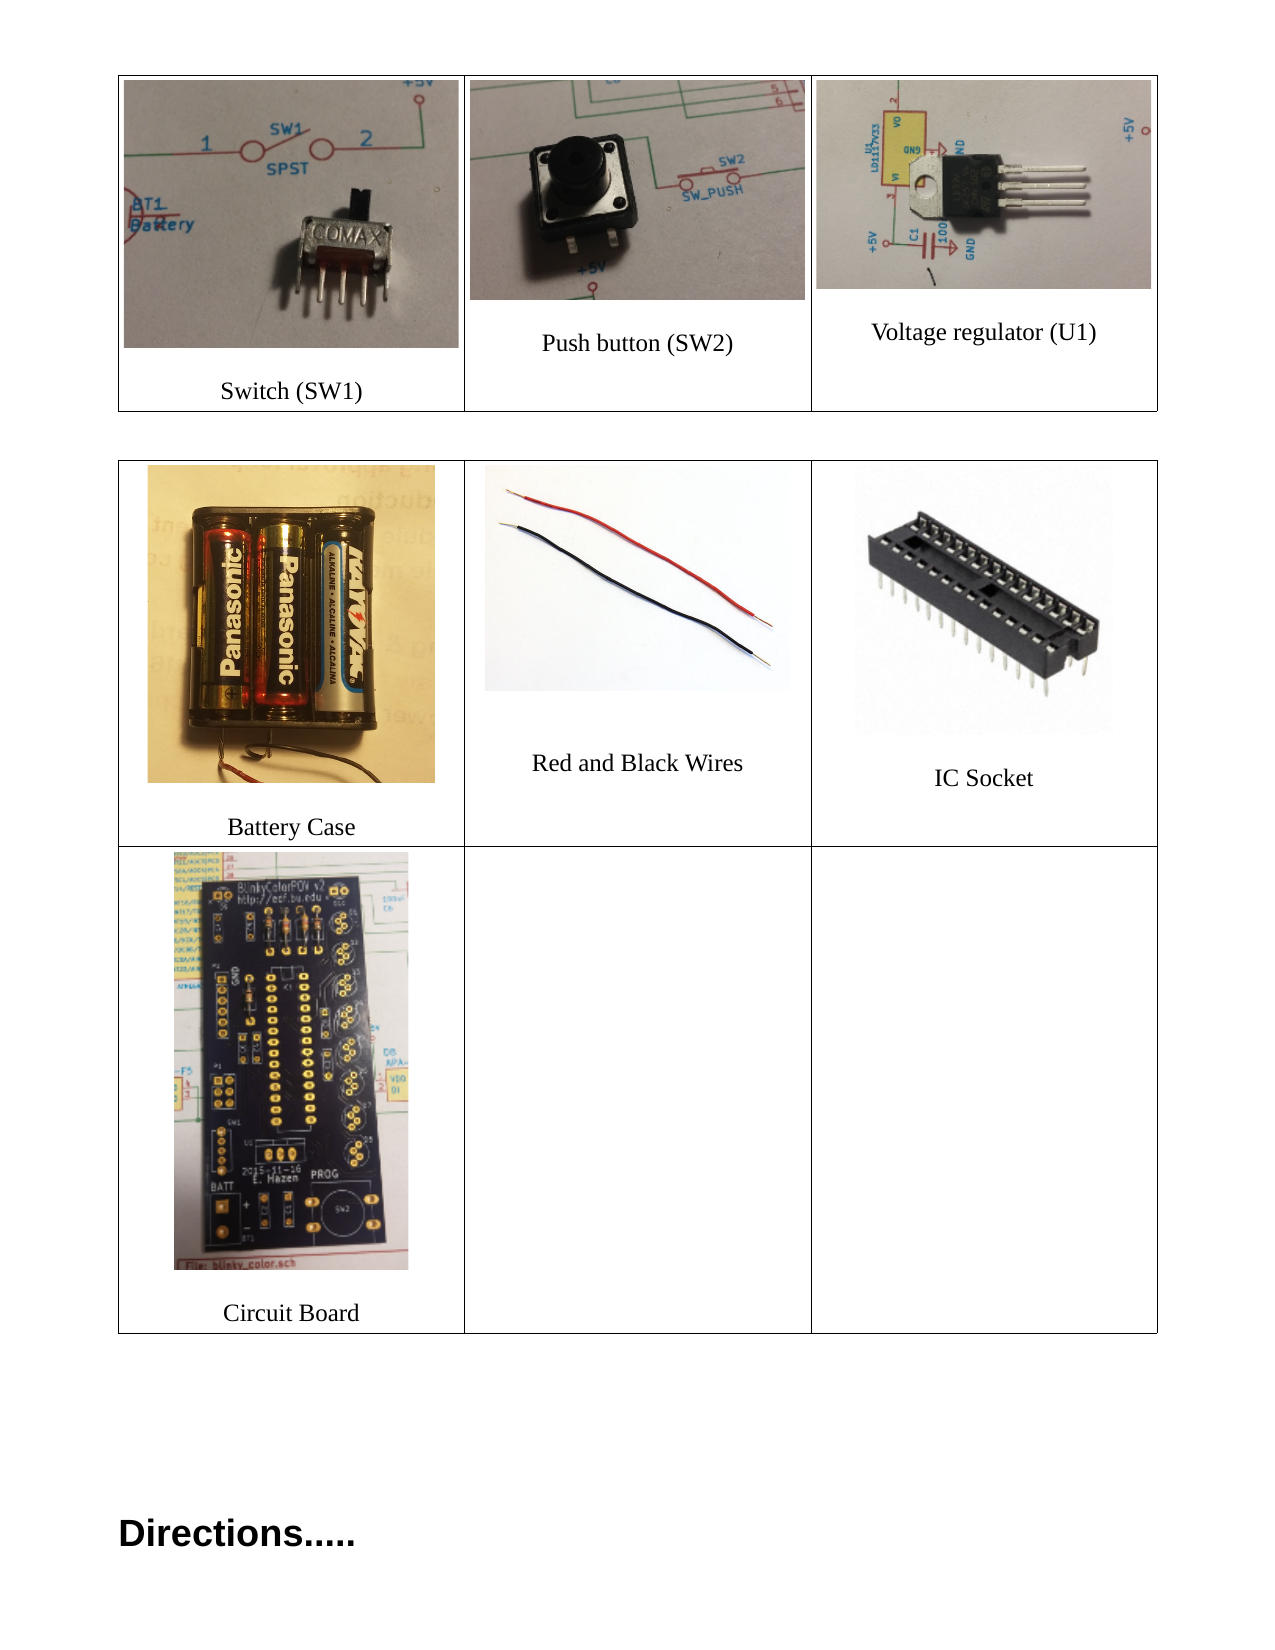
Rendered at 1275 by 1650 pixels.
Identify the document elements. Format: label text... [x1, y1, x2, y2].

picture [854, 465, 1113, 735]
table_cell [465, 847, 811, 1332]
table_header Red and Black Wires [465, 461, 811, 846]
table_header IC Socket [812, 735, 1157, 846]
table_cell [465, 76, 811, 299]
picture [147, 465, 435, 783]
table_cell [812, 847, 1157, 1332]
table_cell Switch (SW1) [119, 348, 464, 411]
table_header Battery Case [119, 461, 464, 846]
picture [123, 80, 459, 348]
table_cell Push button (SW2) [465, 300, 811, 411]
picture [470, 80, 805, 300]
table_cell Voltage regulator (U1) [812, 76, 1157, 411]
picture [485, 465, 791, 691]
table_cell [119, 76, 464, 347]
picture [816, 80, 1152, 289]
picture [174, 852, 409, 1270]
table_cell Circuit Board [119, 847, 464, 1332]
table_header [812, 461, 1157, 734]
subtitle Directions..... [118, 1511, 1157, 1555]
